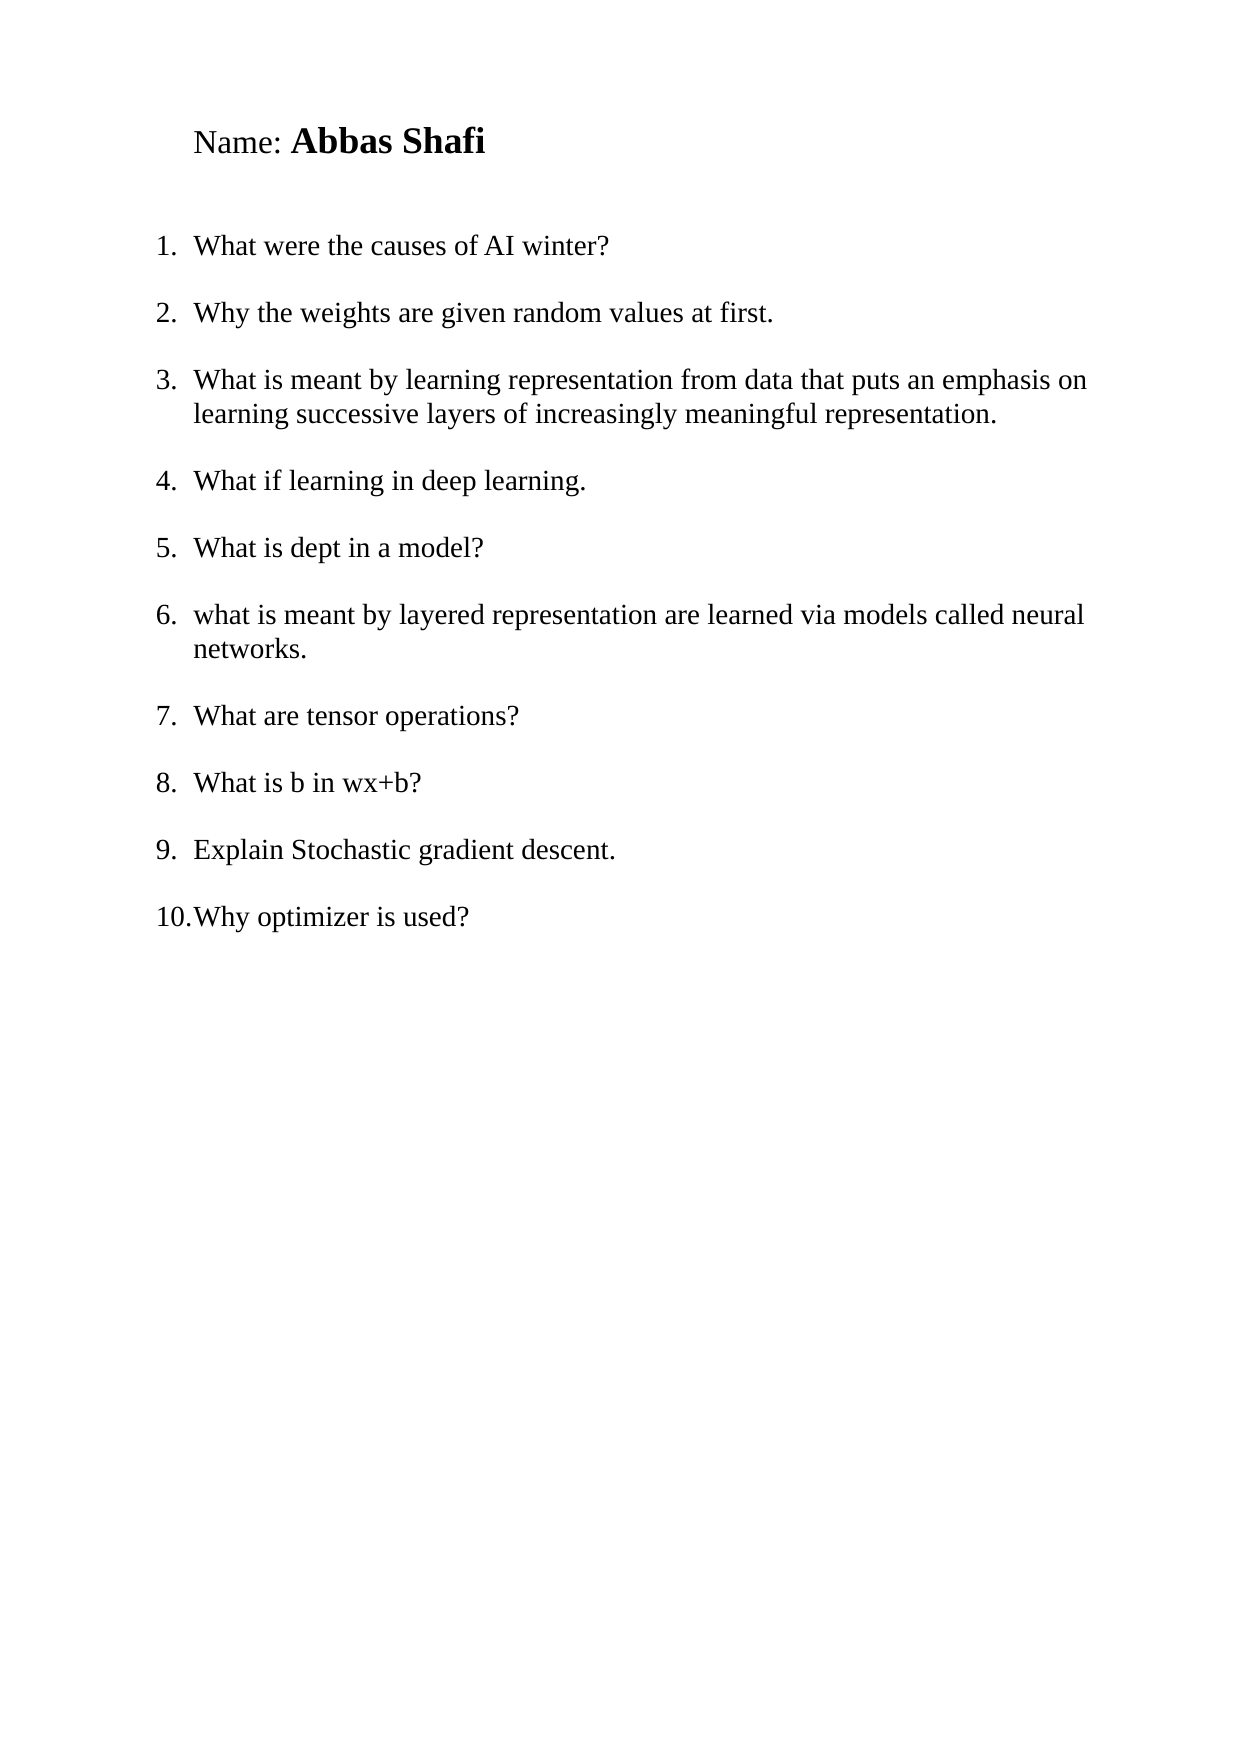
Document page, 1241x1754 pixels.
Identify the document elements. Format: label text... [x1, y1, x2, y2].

list Why optimizer is used? [156, 899, 1122, 933]
list What is meant by learning representation from data that puts an emphasis on learning successive layers of increasingly meaningful representation. [156, 362, 1122, 429]
list what is meant by layered representation are learned via models called neural networks. [156, 597, 1122, 664]
list Explain Stochastic gradient descent. [156, 832, 1122, 866]
list Why the weights are given random values at first. [156, 295, 1122, 329]
list Name: Abbas Shafi [156, 118, 1122, 161]
list What is b in wx+b? [156, 765, 1122, 798]
list What is dept in a model? [156, 530, 1122, 564]
list What if learning in deep learning. [156, 463, 1122, 497]
list What are tensor operations? [156, 698, 1122, 731]
list What were the causes of AI winter? [156, 228, 1122, 262]
